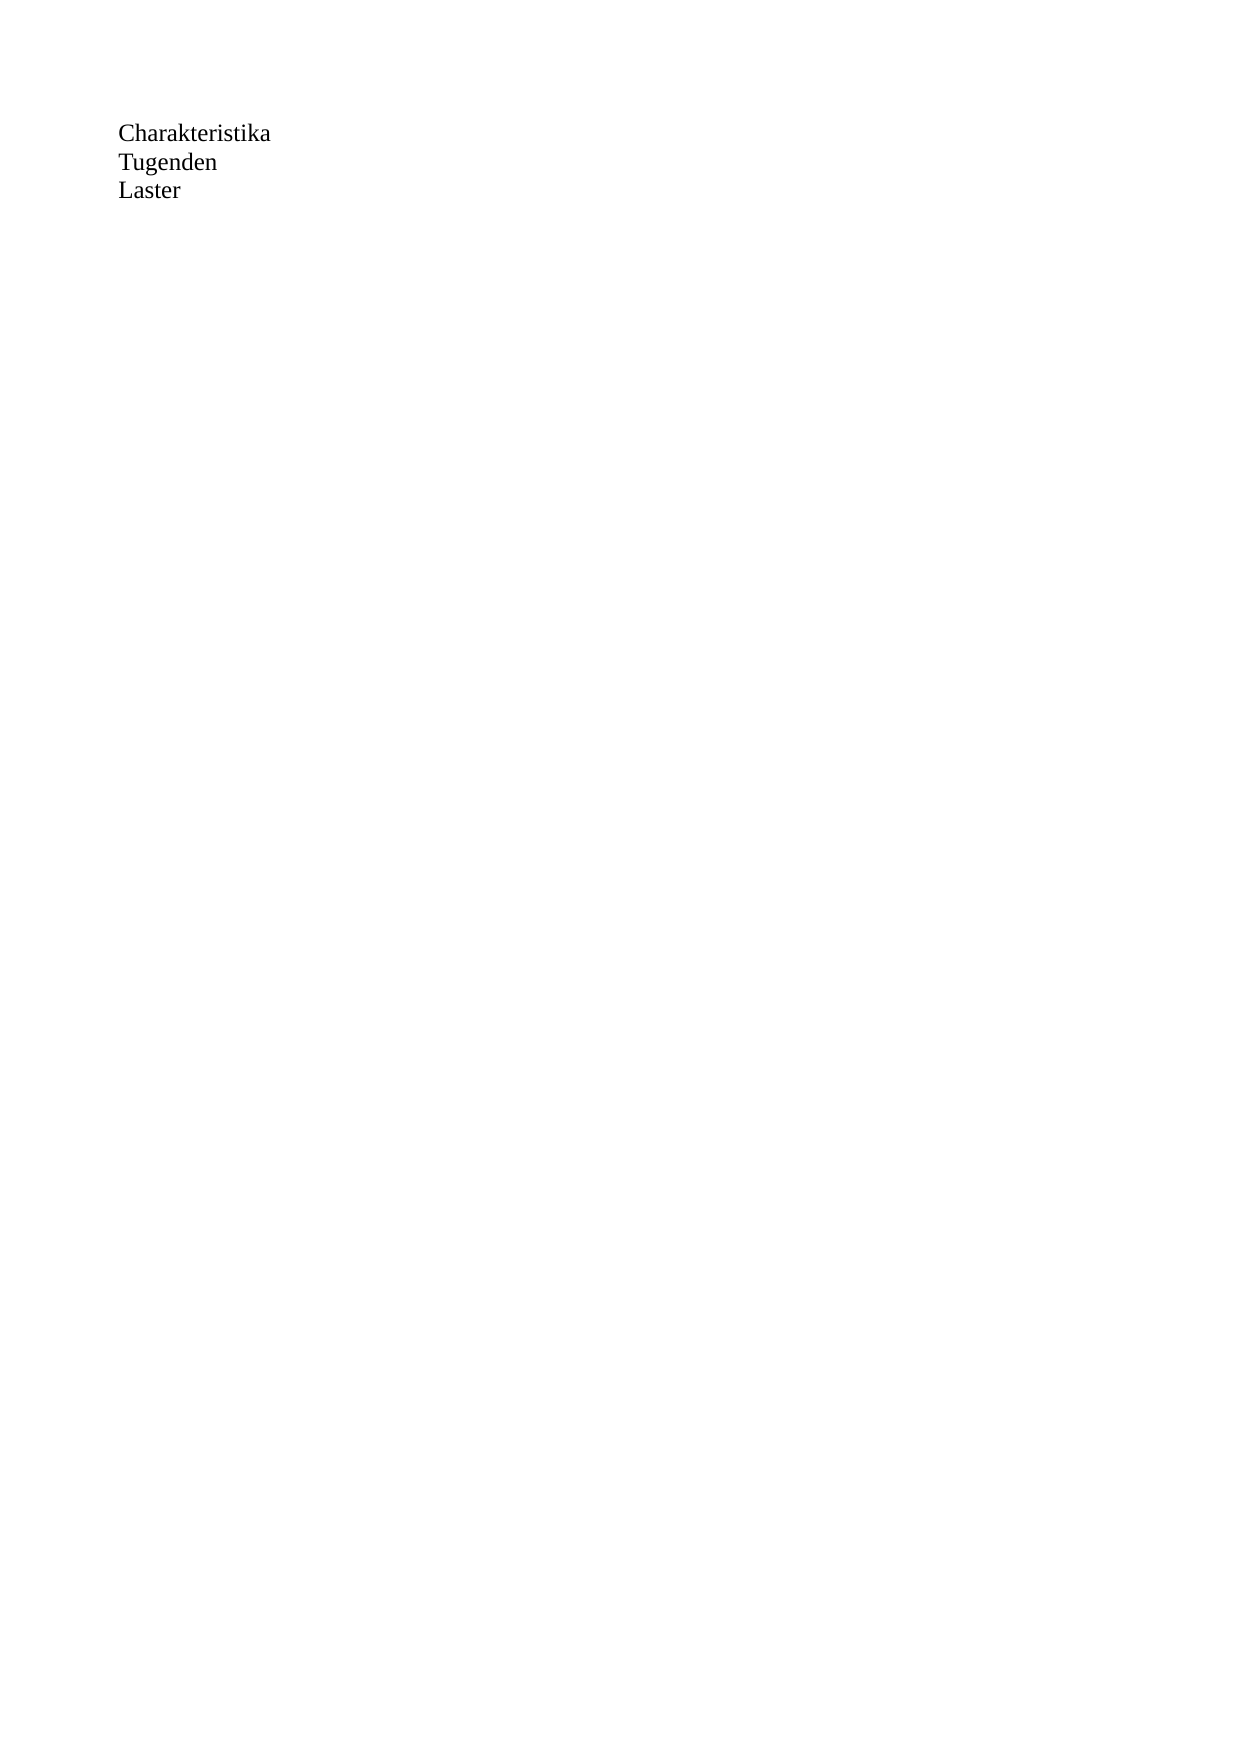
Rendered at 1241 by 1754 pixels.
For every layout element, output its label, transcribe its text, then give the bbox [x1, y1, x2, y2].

text Laster [118, 176, 1122, 204]
text Tugenden [118, 147, 1122, 176]
text Charakteristika [118, 118, 1122, 147]
